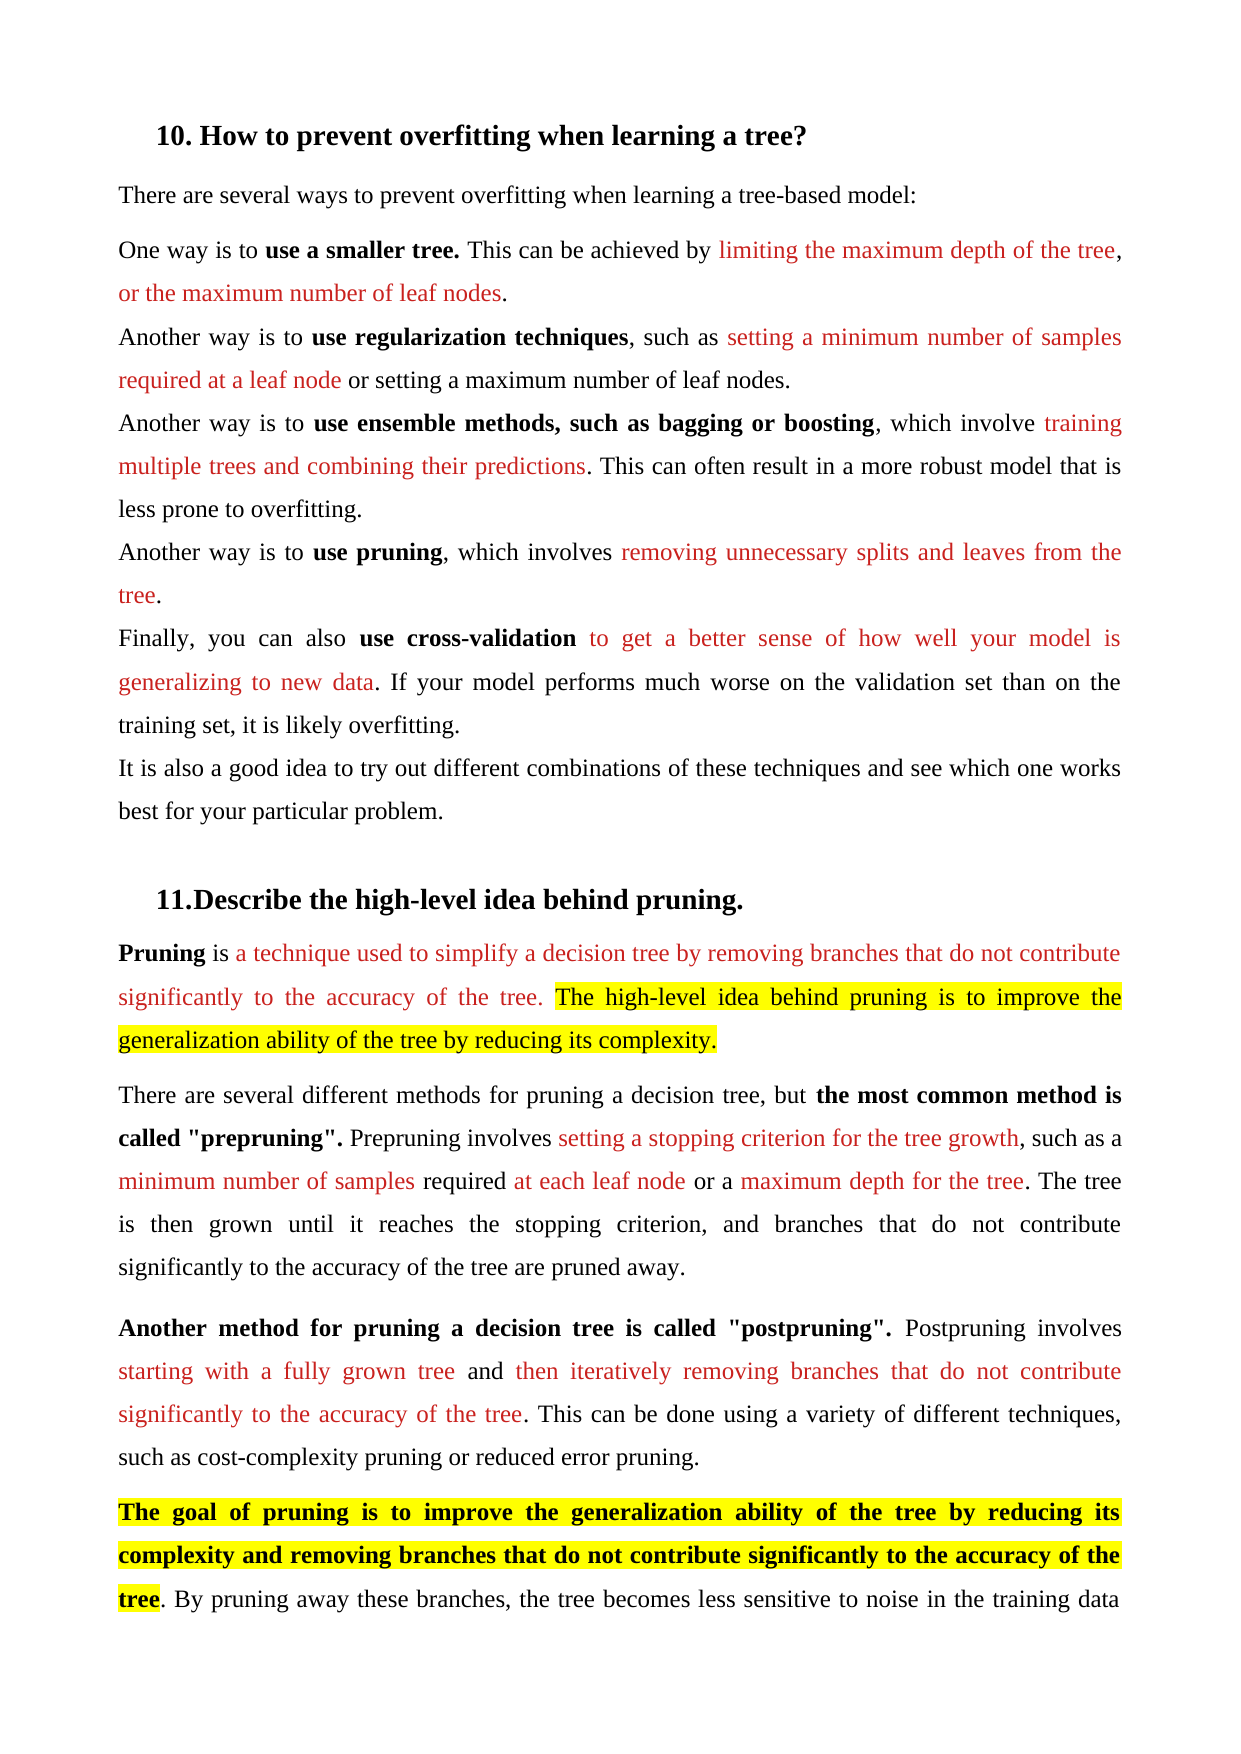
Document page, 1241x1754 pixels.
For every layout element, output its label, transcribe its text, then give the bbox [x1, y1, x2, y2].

text Another way is to use ensemble methods, such as bagging or boosting, which involve training multiple trees and combining their predictions. This can often result in a more robust model that is less prone to overfitting. [118, 408, 1122, 523]
text The goal of pruning is to improve the generalization ability of the tree by reducing its complexity and removing branches that do not contribute significantly to the accuracy of the tree. By pruning away these branches, the tree becomes less sensitive to noise in the training data [118, 1497, 1122, 1612]
text Pruning is a technique used to simplify a decision tree by removing branches that do not contribute significantly to the accuracy of the tree. The high-level idea behind pruning is to improve the generalization ability of the tree by reducing its complexity. [118, 938, 1122, 1053]
text Finally, you can also use cross-validation to get a better sense of how well your model is generalizing to new data. If your model performs much worse on the validation set than on the training set, it is likely overfitting. [118, 623, 1122, 738]
text There are several different methods for pruning a decision tree, but the most common method is called "prepruning". Prepruning involves setting a stopping criterion for the tree growth, such as a minimum number of samples required at each leaf node or a maximum depth for the tree. The tree is then grown until it reaches the stopping criterion, and branches that do not contribute significantly to the accuracy of the tree are pruned away. [118, 1080, 1122, 1281]
text It is also a good idea to try out different combinations of these techniques and see which one works best for your particular problem. [118, 753, 1122, 825]
text One way is to use a smaller tree. This can be achieved by limiting the maximum depth of the tree, or the maximum number of leaf nodes. [118, 235, 1122, 307]
text Another method for pruning a decision tree is called "postpruning". Postpruning involves starting with a fully grown tree and then iteratively removing branches that do not contribute significantly to the accuracy of the tree. This can be done using a variety of different techniques, such as cost-complexity pruning or reduced error pruning. [118, 1313, 1122, 1471]
text Another way is to use pruning, which involves removing unnecessary splits and leaves from the tree. [118, 537, 1122, 609]
text There are several ways to prevent overfitting when learning a tree-based model: [118, 180, 1122, 209]
list How to prevent overfitting when learning a tree? [156, 118, 1122, 152]
list Describe the high-level idea behind pruning. [156, 882, 1122, 916]
text Another way is to use regularization techniques, such as setting a minimum number of samples required at a leaf node or setting a maximum number of leaf nodes. [118, 322, 1122, 393]
